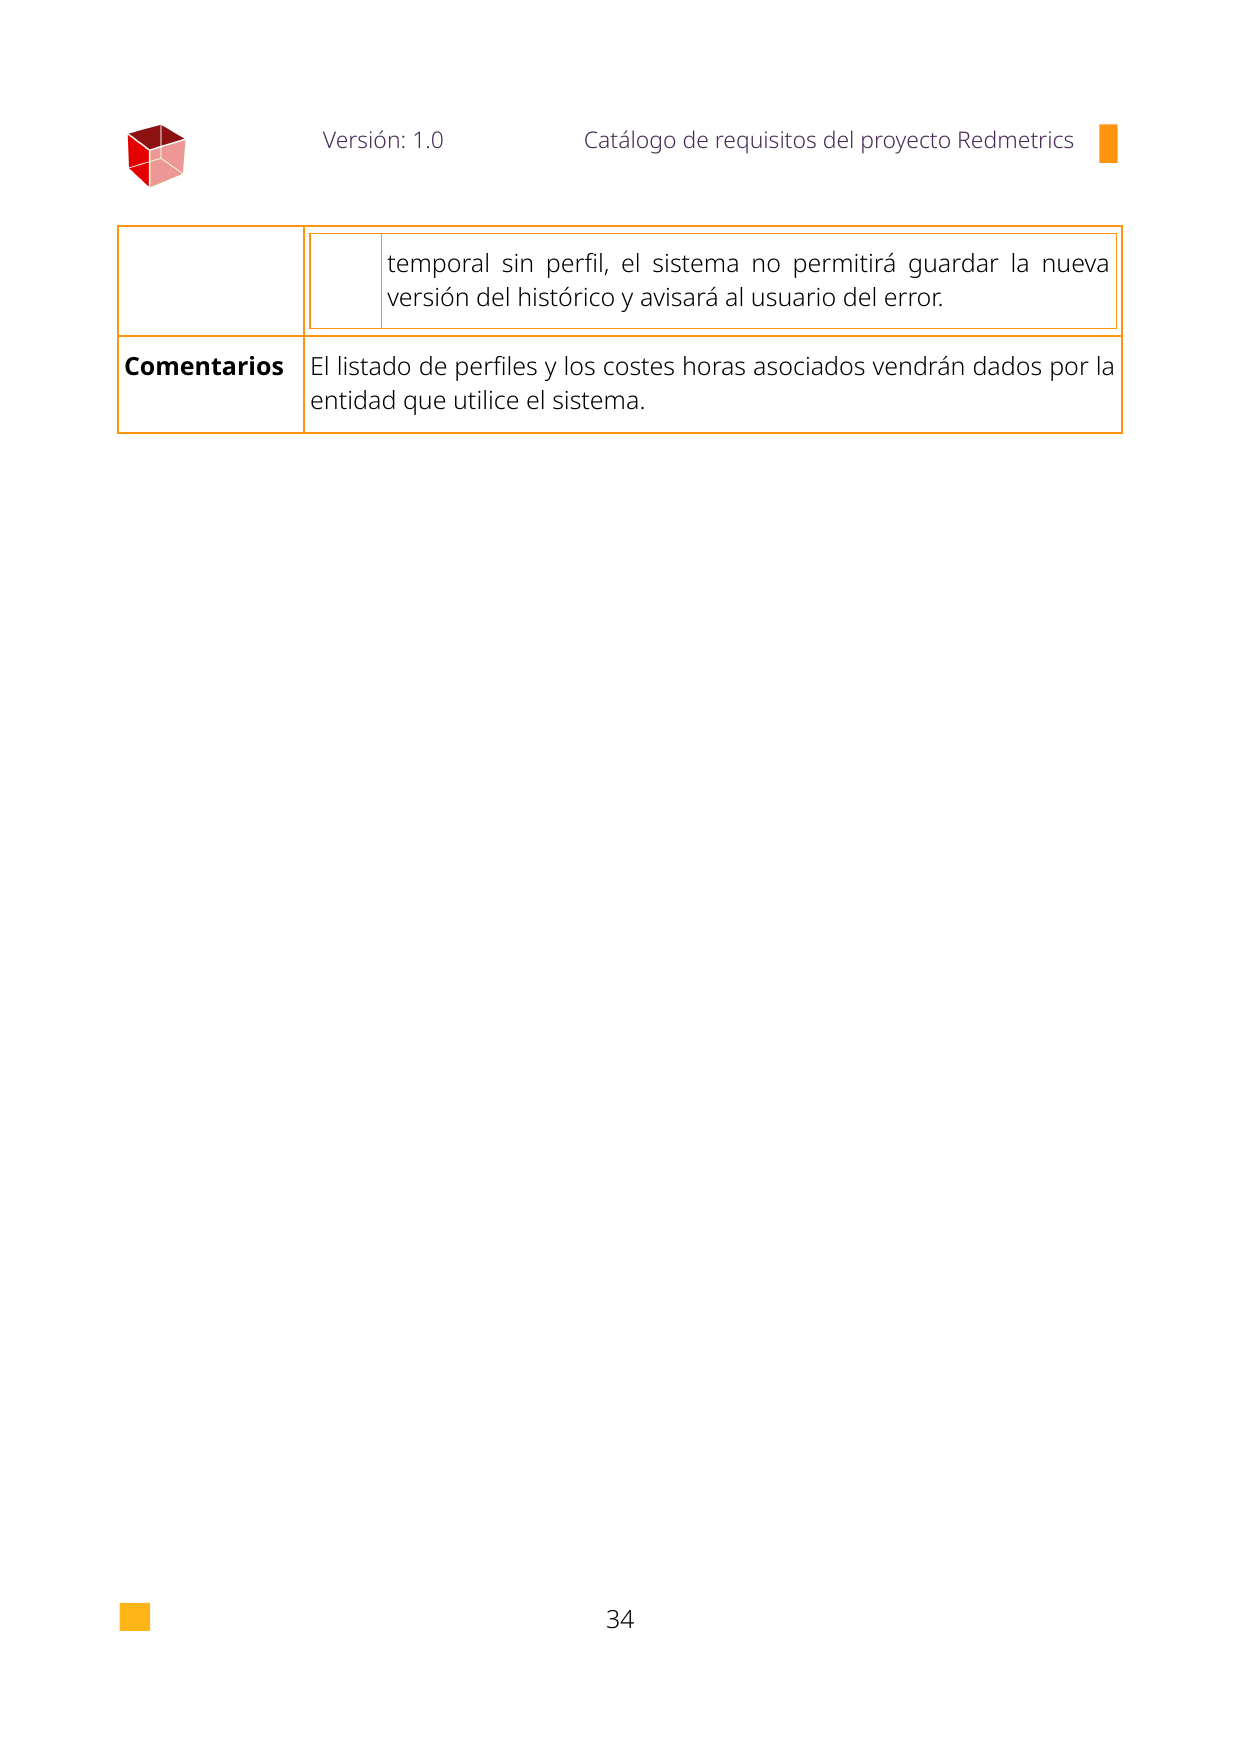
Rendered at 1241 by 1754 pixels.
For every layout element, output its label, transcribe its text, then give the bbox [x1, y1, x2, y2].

table_cell [119, 227, 303, 335]
table_cell [311, 234, 381, 328]
picture [123, 123, 189, 189]
table_cell [305, 227, 1121, 335]
table_cell temporal sin perfil, el sistema no permitirá guardar la nueva versión del histórico y avisará al usuario del error. [382, 234, 1116, 328]
table_cell El listado de perfiles y los costes horas asociados vendrán dados por la entidad que utilice el sistema. [305, 337, 1121, 432]
table_cell Comentarios [119, 337, 303, 432]
